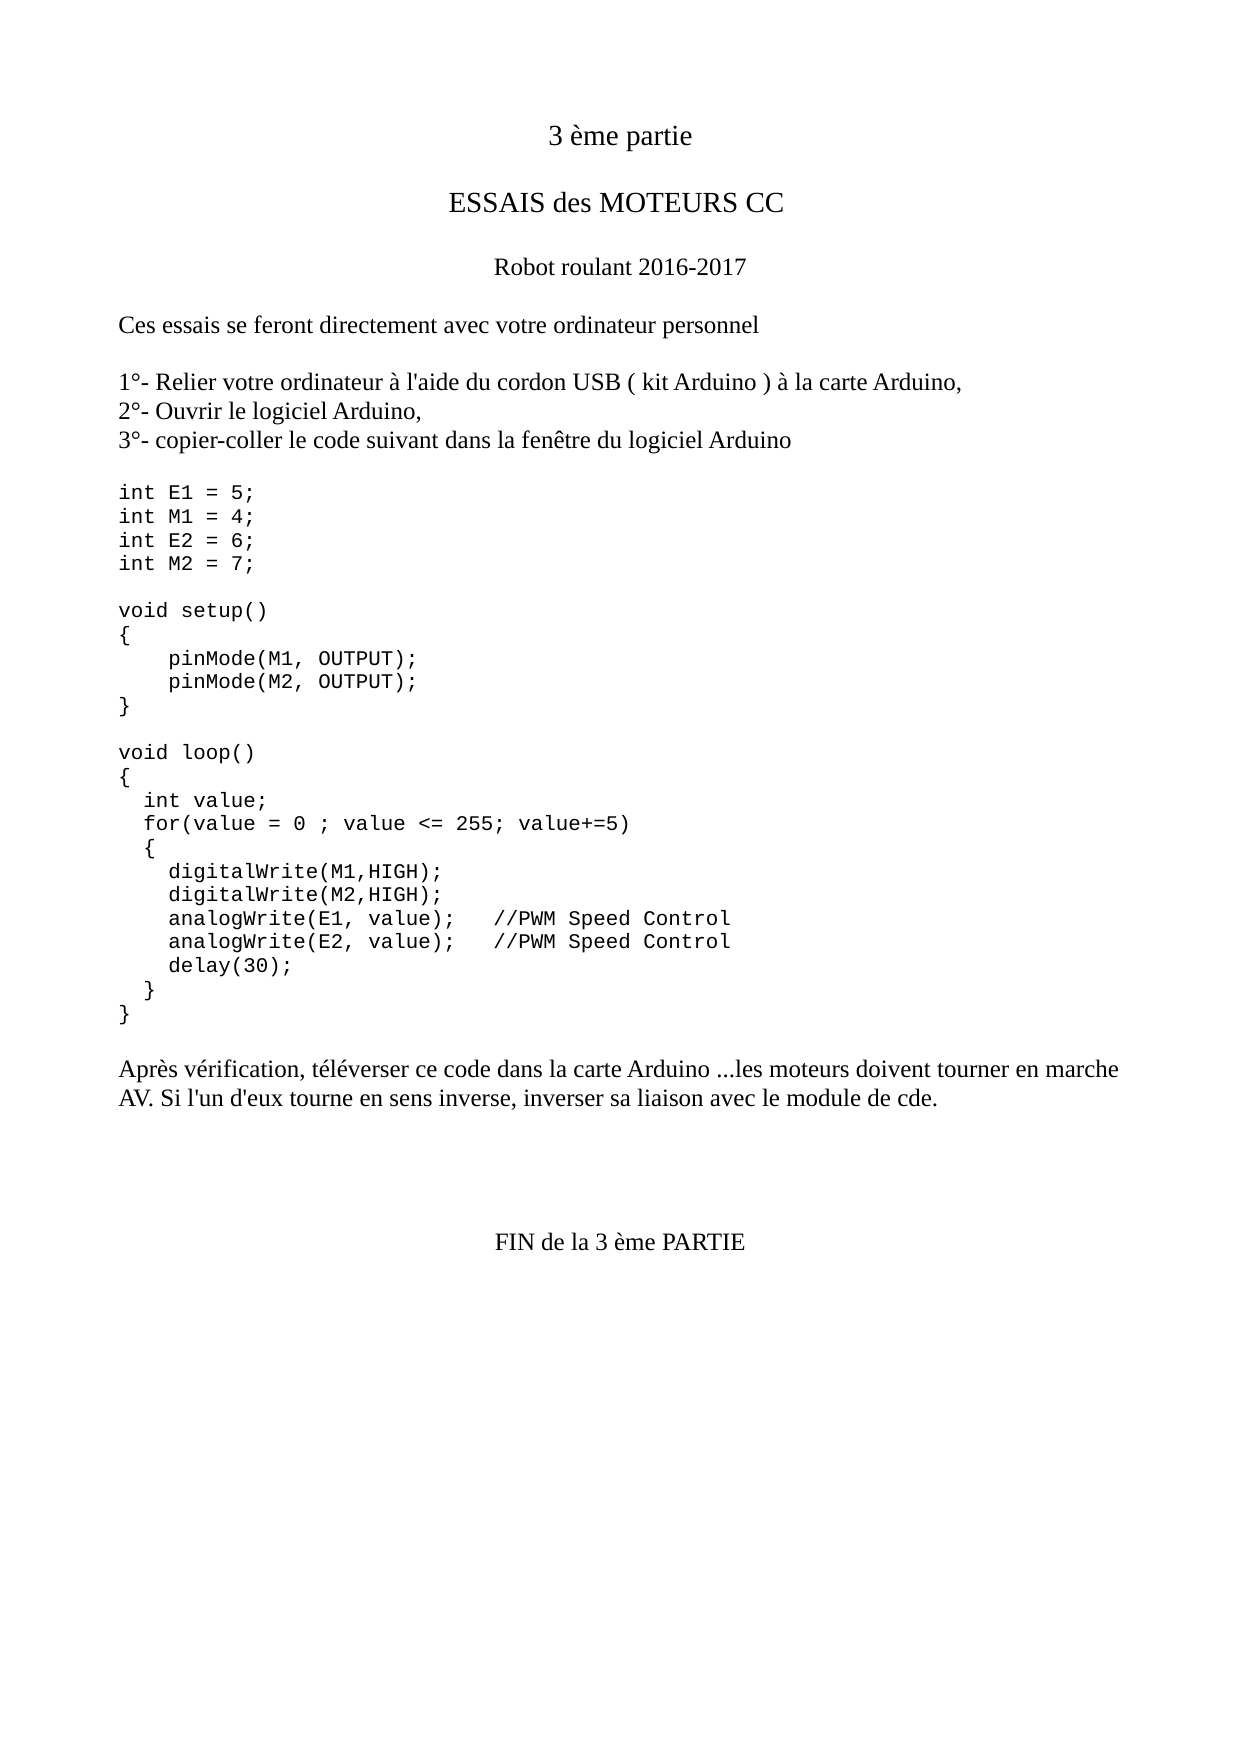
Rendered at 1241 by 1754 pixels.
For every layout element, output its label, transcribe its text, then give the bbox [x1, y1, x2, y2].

text digitalWrite(M2,HIGH); [118, 884, 1122, 908]
text pinMode(M2, OUTPUT); [118, 671, 1122, 695]
text } [118, 695, 1122, 719]
text { [118, 837, 1122, 861]
text } [118, 979, 1122, 1002]
text Après vérification, téléverser ce code dans la carte Arduino ...les moteurs doivent tourner en marche AV. Si l'un d'eux tourne en sens inverse, inverser sa liaison avec le module de cde. [118, 1054, 1122, 1112]
text Robot roulant 2016-2017 [118, 252, 1122, 281]
text int E2 = 6; [118, 529, 1122, 553]
text delay(30); [118, 955, 1122, 979]
text ESSAIS des MOTEURS CC [118, 185, 1122, 219]
text 2°- Ouvrir le logiciel Arduino, [118, 396, 1122, 425]
text 1°- Relier votre ordinateur à l'aide du cordon USB ( kit Arduino ) à la carte Arduino, [118, 367, 1122, 396]
text void setup() [118, 601, 1122, 624]
text for(value = 0 ; value <= 255; value+=5) [118, 813, 1122, 837]
text 3°- copier-coller le code suivant dans la fenêtre du logiciel Arduino [118, 425, 1122, 453]
text digitalWrite(M1,HIGH); [118, 861, 1122, 884]
text int M2 = 7; [118, 553, 1122, 577]
text { [118, 766, 1122, 790]
text analogWrite(E1, value); //PWM Speed Control [118, 908, 1122, 932]
text { [118, 624, 1122, 648]
text } [118, 1002, 1122, 1026]
text FIN de la 3 ème PARTIE [118, 1227, 1122, 1256]
text Ces essais se feront directement avec votre ordinateur personnel [118, 310, 1122, 338]
text int E1 = 5; [118, 482, 1122, 506]
text int M1 = 4; [118, 506, 1122, 529]
text analogWrite(E2, value); //PWM Speed Control [118, 932, 1122, 955]
text int value; [118, 790, 1122, 813]
text 3 ème partie [118, 118, 1122, 152]
text pinMode(M1, OUTPUT); [118, 648, 1122, 671]
text void loop() [118, 742, 1122, 766]
